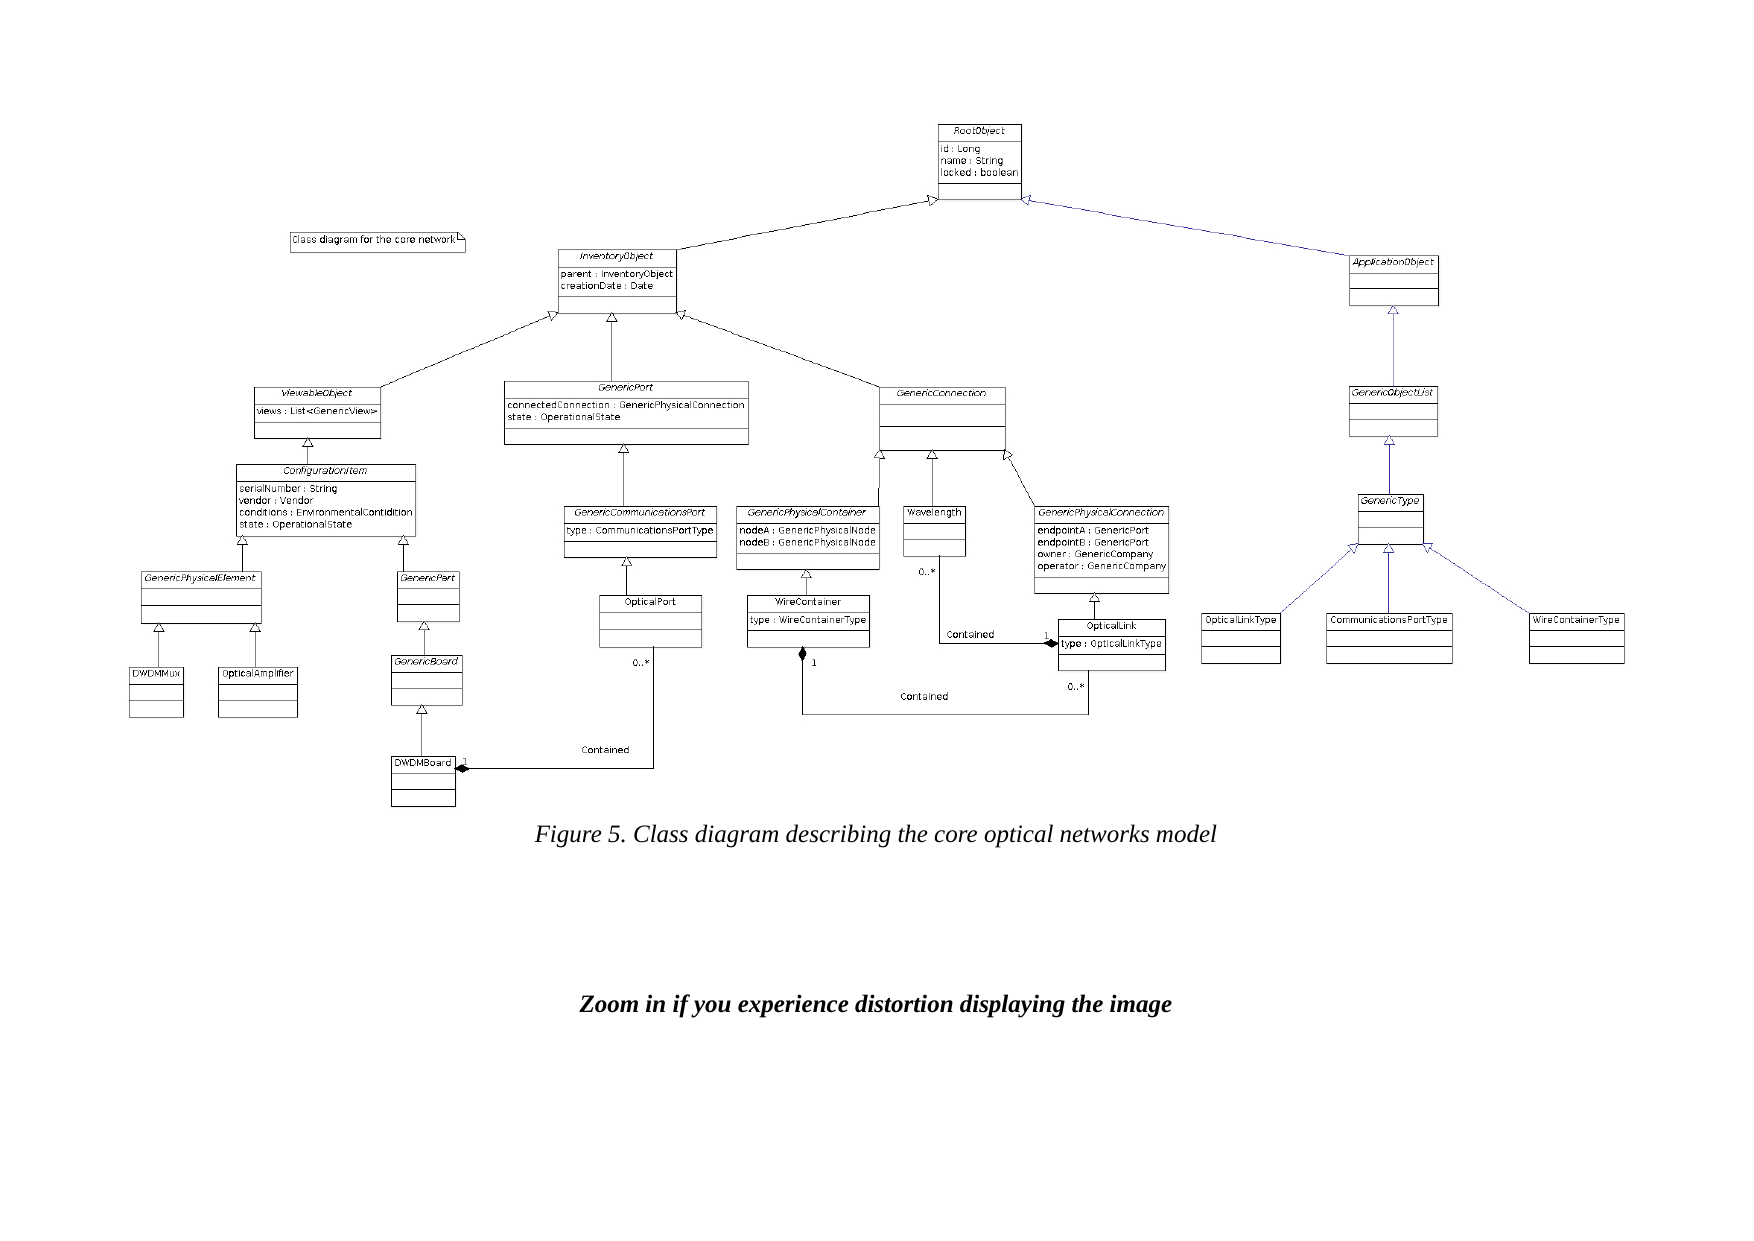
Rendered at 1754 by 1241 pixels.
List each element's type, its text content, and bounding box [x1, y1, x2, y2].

text Zoom in if you experience distortion displaying the image [118, 848, 1636, 1018]
picture [118, 118, 1636, 820]
text Figure 5. Class diagram describing the core optical networks model [118, 820, 1636, 848]
